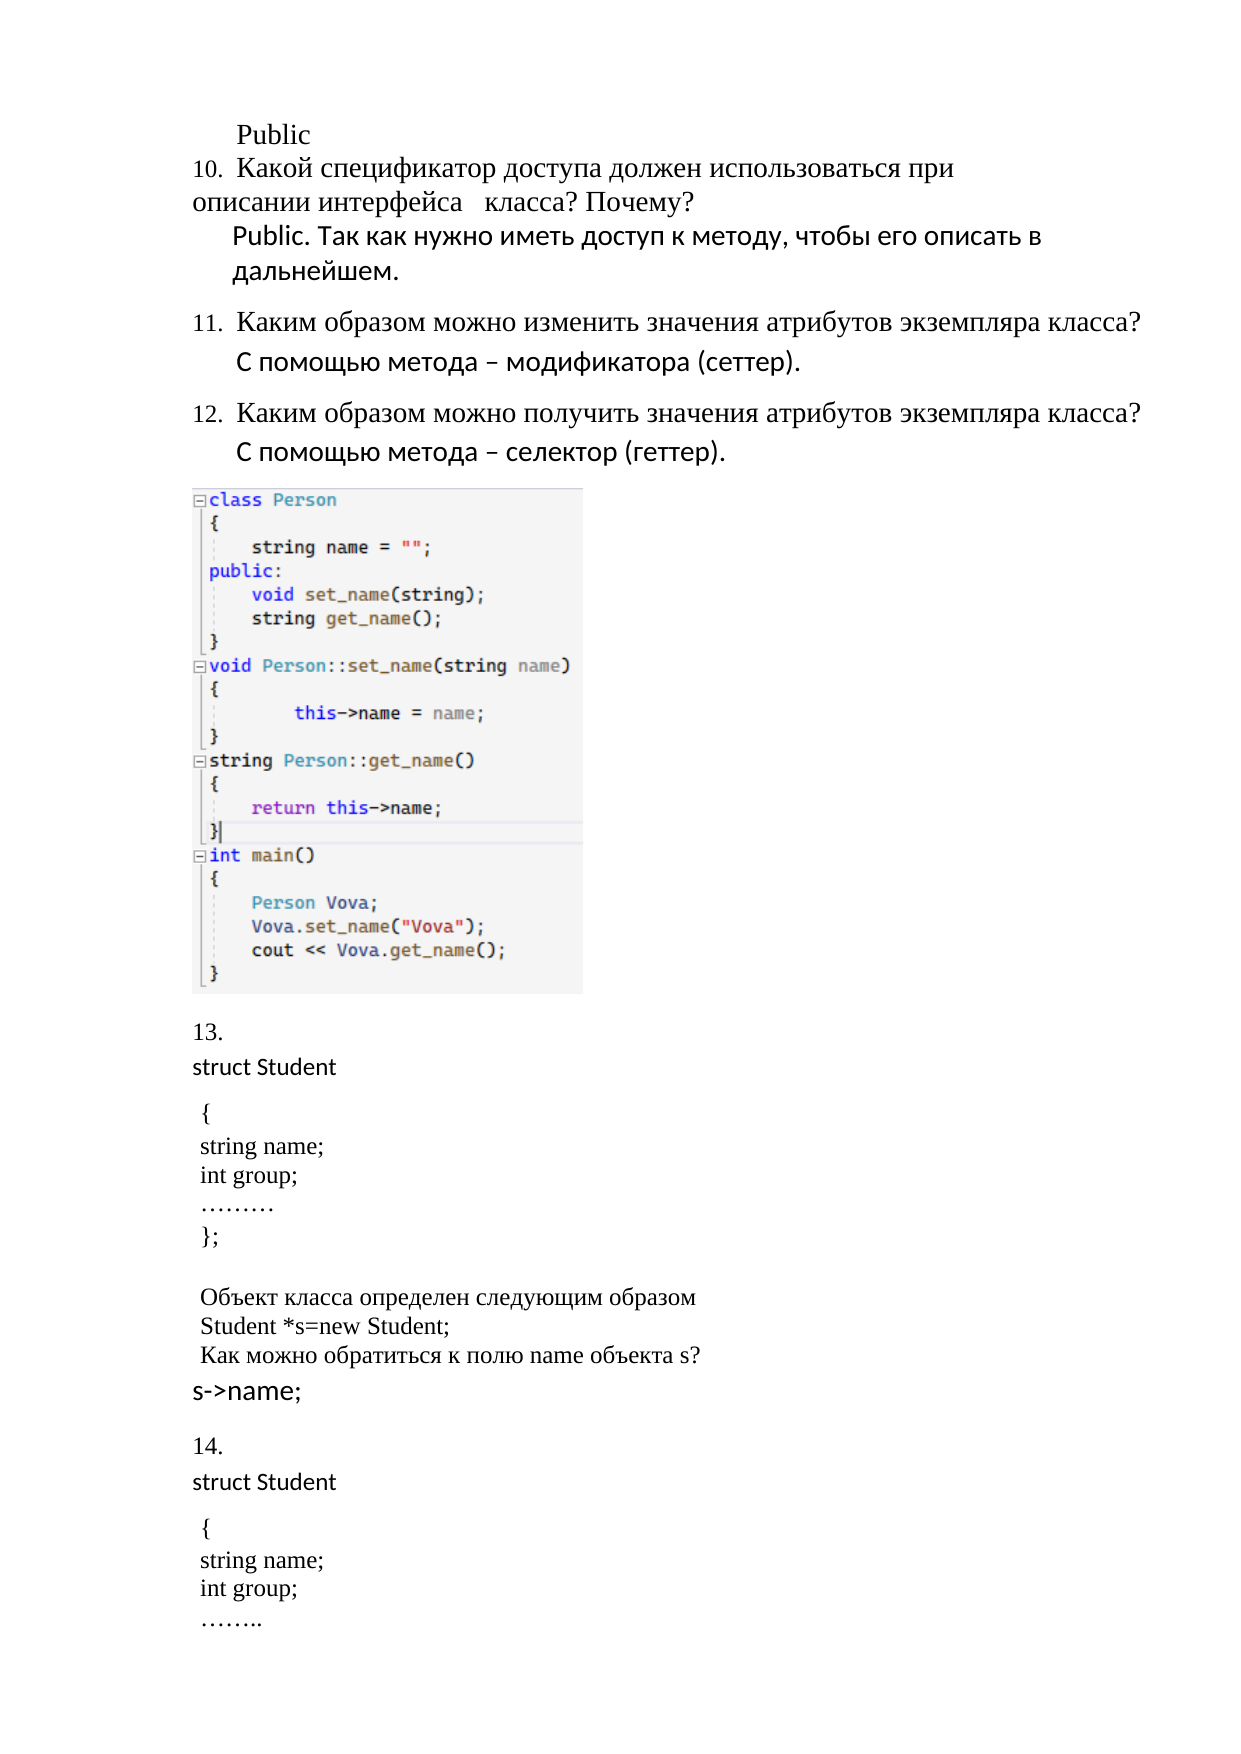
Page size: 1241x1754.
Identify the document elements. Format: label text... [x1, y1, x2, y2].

text ……… [200, 1188, 532, 1217]
text Public [192, 118, 1068, 151]
text int group; [200, 1160, 532, 1188]
text { [200, 1513, 1004, 1542]
text struct Student [192, 1466, 1004, 1496]
text }; [200, 1221, 1152, 1250]
text С помощью метода – селектор (геттер). [192, 433, 1152, 469]
text …….. [200, 1603, 1004, 1632]
list Каким образом можно изменить значения атрибутов экземпляра класса? [192, 304, 1152, 338]
list Какой спецификатор доступа должен использоваться при описании интерфейса класса? Почему? [192, 152, 1047, 217]
text С помощью метода – модификатора (сеттер). [192, 343, 1152, 379]
text Объект класса определен следующим образом [200, 1282, 1019, 1311]
text int group; [200, 1574, 1004, 1602]
text struct Student [192, 1052, 570, 1082]
text string name; [200, 1546, 1004, 1574]
list Каким образом можно получить значения атрибутов экземпляра класса? [192, 395, 1152, 429]
text s->name; [192, 1372, 1152, 1408]
picture [192, 488, 584, 994]
text { [200, 1098, 1152, 1127]
text Public. Так как нужно иметь доступ к методу, чтобы его описать в дальнейшем. [232, 218, 1047, 288]
text Student *s=new Student; [200, 1311, 1019, 1340]
text string name; [200, 1131, 532, 1160]
text Как можно обратиться к полю name объекта s? [200, 1340, 1152, 1369]
